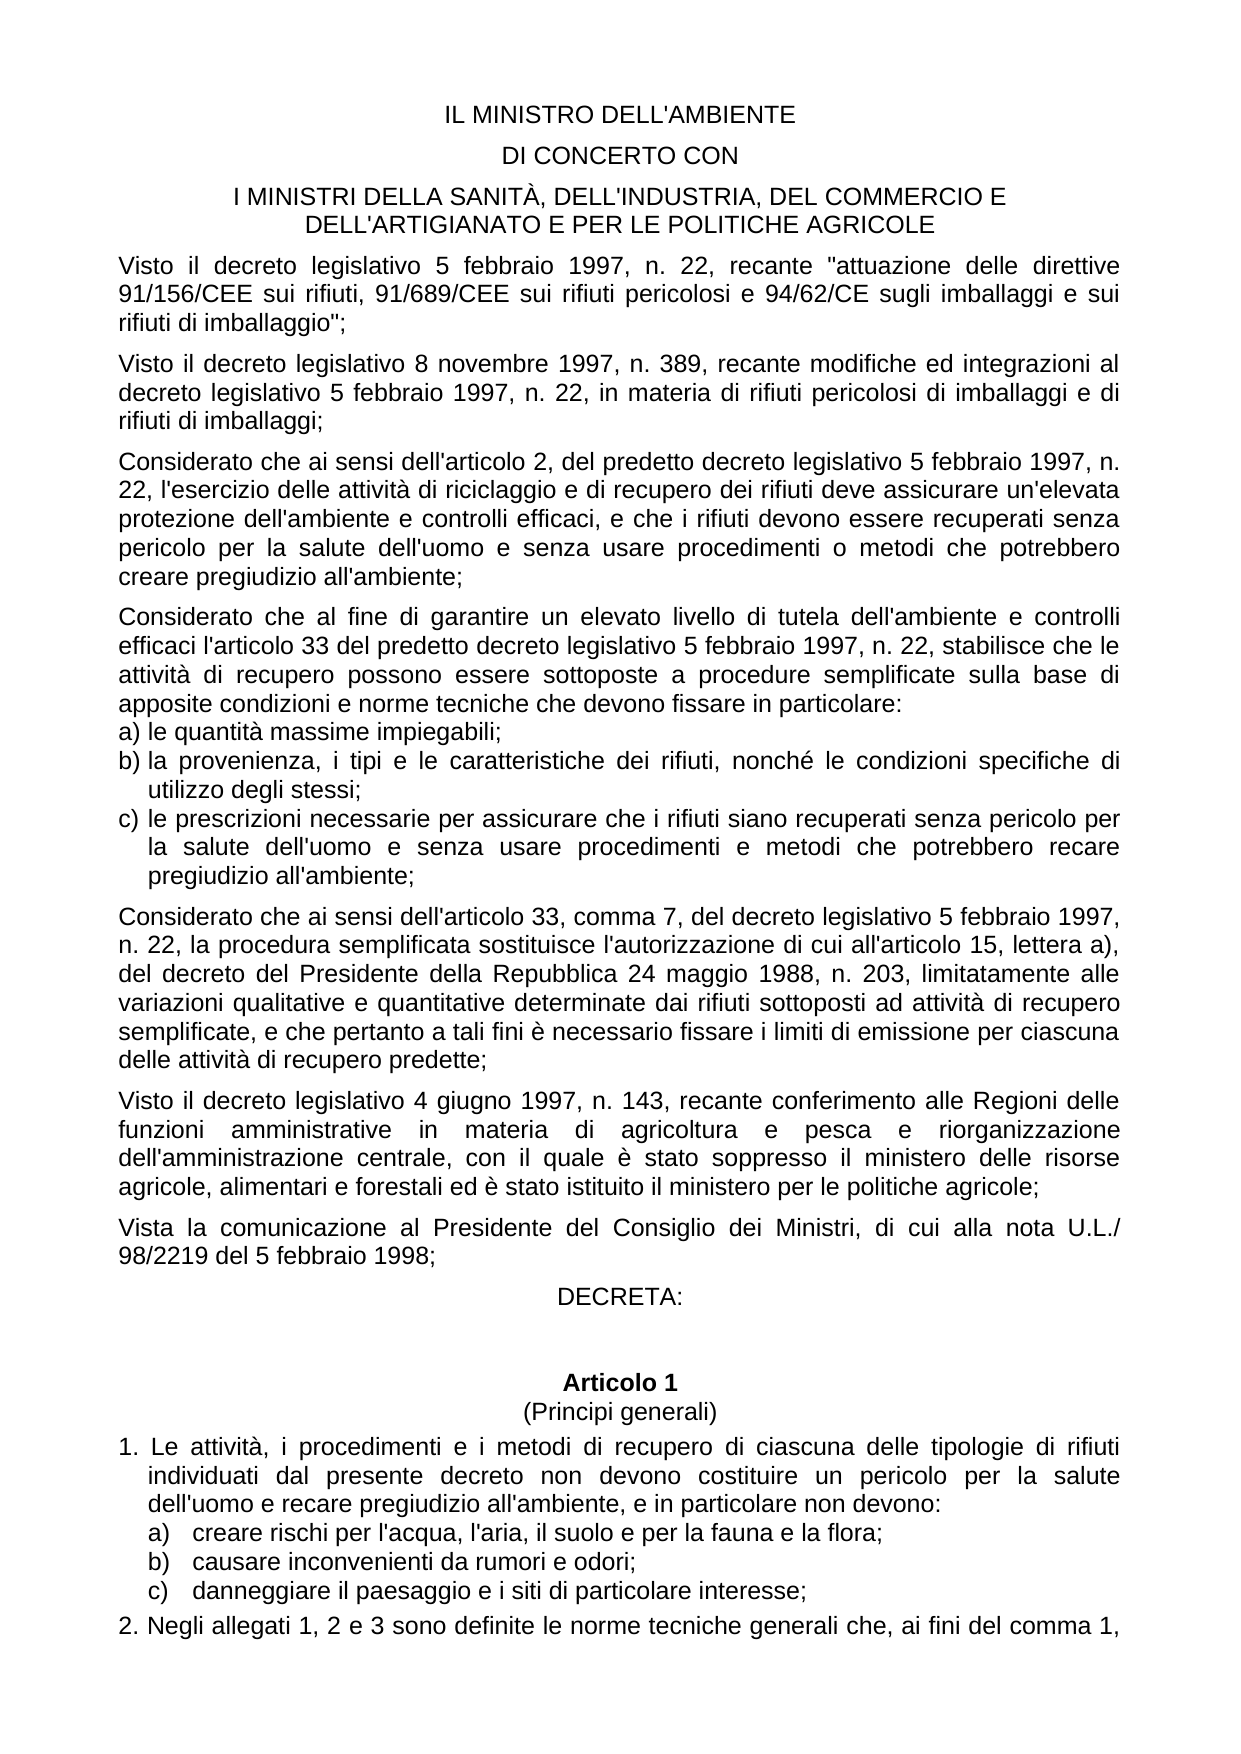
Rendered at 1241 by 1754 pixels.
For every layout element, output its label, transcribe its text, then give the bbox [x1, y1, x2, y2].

text Visto il decreto legislativo 4 giugno 1997, n. 143, recante conferimento alle Regioni delle funzioni amministrative in materia di agricoltura e pesca e riorganizzazione dell'amministrazione centrale, con il quale è stato soppresso il ministero delle risorse agricole, alimentari e forestali ed è stato istituito il ministero per le politiche agricole; [118, 1086, 1122, 1201]
text Considerato che ai sensi dell'articolo 33, comma 7, del decreto legislativo 5 febbraio 1997, n. 22, la procedura semplificata sostituisce l'autorizzazione di cui all'articolo 15, lettera a), del decreto del Presidente della Repubblica 24 maggio 1988, n. 203, limitatamente alle variazioni qualitative e quantitative determinate dai rifiuti sottoposti ad attività di recupero semplificate, e che pertanto a tali fini è necessario fissare i limiti di emissione per ciascuna delle attività di recupero predette; [118, 902, 1122, 1074]
text Visto il decreto legislativo 5 febbraio 1997, n. 22, recante "attuazione delle direttive 91/156/CEE sui rifiuti, 91/689/CEE sui rifiuti pericolosi e 94/62/CE sugli imballaggi e sui rifiuti di imballaggio"; [118, 251, 1122, 337]
list c) danneggiare il paesaggio e i siti di particolare interesse; [148, 1576, 1122, 1604]
text Considerato che ai sensi dell'articolo 2, del predetto decreto legislativo 5 febbraio 1997, n. 22, l'esercizio delle attività di riciclaggio e di recupero dei rifiuti deve assicurare un'elevata protezione dell'ambiente e controlli efficaci, e che i rifiuti devono essere recuperati senza pericolo per la salute dell'uomo e senza usare procedimenti o metodi che potrebbero creare pregiudizio all'ambiente; [118, 447, 1122, 591]
text a) le quantità massime impiegabili; [118, 717, 1122, 746]
text 1. Le attività, i procedimenti e i metodi di recupero di ciascuna delle tipologie di rifiuti individuati dal presente decreto non devono costituire un pericolo per la salute dell'uomo e recare pregiudizio all'ambiente, e in particolare non devono: [118, 1432, 1122, 1518]
text I MINISTRI DELLA SANITÀ, DELL'INDUSTRIA, DEL COMMERCIO E DELL'ARTIGIANATO E PER LE POLITICHE AGRICOLE [118, 181, 1122, 239]
text DECRETA: [118, 1282, 1122, 1311]
text IL MINISTRO DELL'AMBIENTE [118, 100, 1122, 129]
text Considerato che al fine di garantire un elevato livello di tutela dell'ambiente e controlli efficaci l'articolo 33 del predetto decreto legislativo 5 febbraio 1997, n. 22, stabilisce che le attività di recupero possono essere sottoposte a procedure semplificate sulla base di apposite condizioni e norme tecniche che devono fissare in particolare: [118, 602, 1122, 717]
list a) creare rischi per l'acqua, l'aria, il suolo e per la fauna e la flora; [148, 1518, 1122, 1547]
text 2. Negli allegati 1, 2 e 3 sono definite le norme tecniche generali che, ai fini del comma 1, [118, 1611, 1122, 1639]
text DI CONCERTO CON [118, 141, 1122, 170]
text c) le prescrizioni necessarie per assicurare che i rifiuti siano recuperati senza pericolo per la salute dell'uomo e senza usare procedimenti e metodi che potrebbero recare pregiudizio all'ambiente; [118, 803, 1122, 890]
text Vista la comunicazione al Presidente del Consiglio dei Ministri, di cui alla nota U.L./ 98/2219 del 5 febbraio 1998; [118, 1213, 1122, 1270]
text (Principi generali) [118, 1397, 1122, 1426]
list b) causare inconvenienti da rumori e odori; [148, 1547, 1122, 1576]
text Articolo 1 [118, 1368, 1122, 1397]
text b) la provenienza, i tipi e le caratteristiche dei rifiuti, nonché le condizioni specifiche di utilizzo degli stessi; [118, 746, 1122, 803]
text Visto il decreto legislativo 8 novembre 1997, n. 389, recante modifiche ed integrazioni al decreto legislativo 5 febbraio 1997, n. 22, in materia di rifiuti pericolosi di imballaggi e di rifiuti di imballaggi; [118, 349, 1122, 435]
